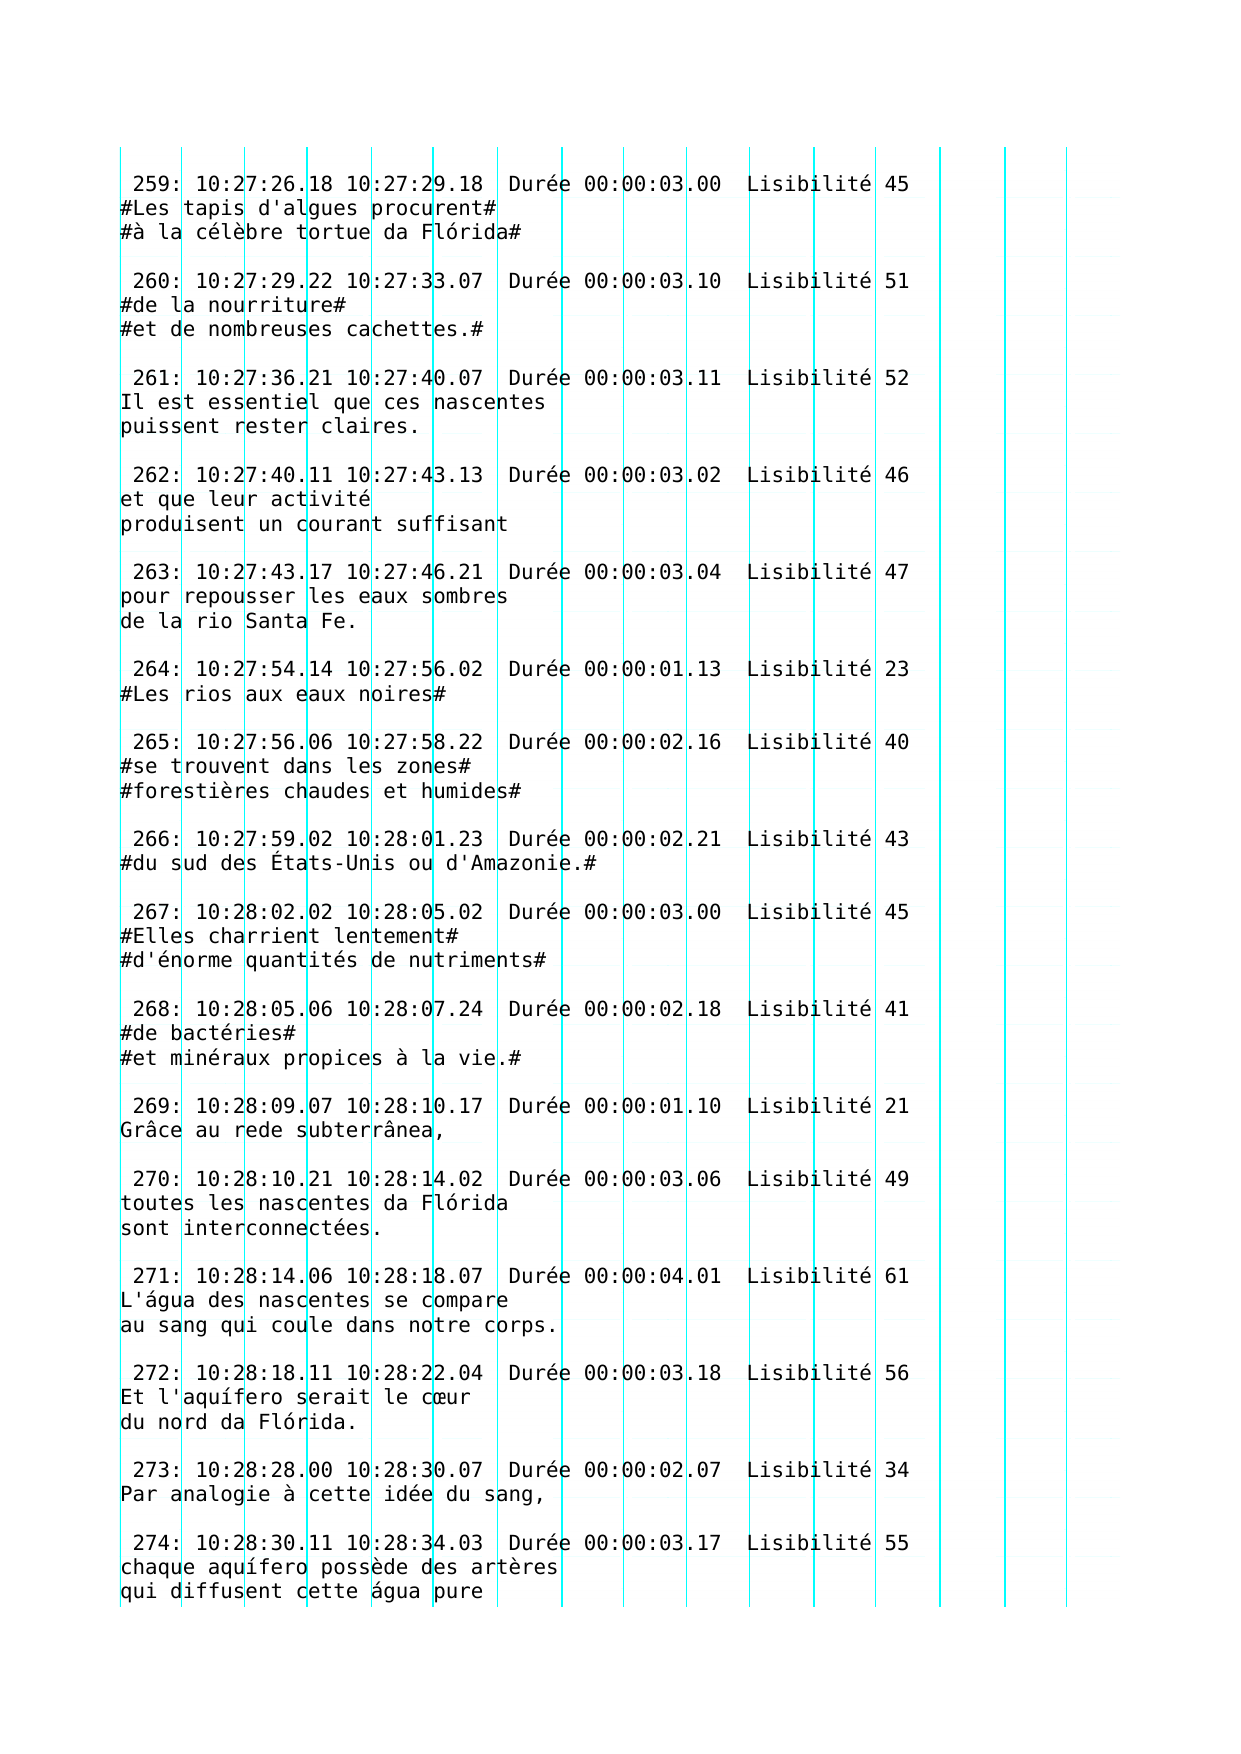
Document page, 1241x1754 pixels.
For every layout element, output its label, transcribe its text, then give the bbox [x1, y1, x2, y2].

text L'água des nascentes se compare [120, 1288, 1120, 1313]
text 259: 10:27:26.18 10:27:29.18 Durée 00:00:03.00 Lisibilité 45 [120, 172, 1120, 196]
text #se trouvent dans les zones# [120, 754, 1120, 779]
text produisent un courant suffisant [120, 512, 1120, 536]
text Et l'aquífero serait le cœur [120, 1385, 1120, 1410]
text #Les tapis d'algues procurent# [120, 196, 1120, 220]
text 267: 10:28:02.02 10:28:05.02 Durée 00:00:03.00 Lisibilité 45 [120, 900, 1120, 924]
text #et minéraux propices à la vie.# [120, 1046, 1120, 1070]
text 268: 10:28:05.06 10:28:07.24 Durée 00:00:02.18 Lisibilité 41 [120, 997, 1120, 1021]
text #Les rios aux eaux noires# [120, 682, 1120, 706]
text 264: 10:27:54.14 10:27:56.02 Durée 00:00:01.13 Lisibilité 23 [120, 657, 1120, 682]
text Grâce au rede subterrânea, [120, 1118, 1120, 1143]
text 269: 10:28:09.07 10:28:10.17 Durée 00:00:01.10 Lisibilité 21 [120, 1094, 1120, 1118]
text du nord da Flórida. [120, 1410, 1120, 1434]
text #d'énorme quantités de nutriments# [120, 948, 1120, 973]
text 274: 10:28:30.11 10:28:34.03 Durée 00:00:03.17 Lisibilité 55 [120, 1531, 1120, 1555]
text 272: 10:28:18.11 10:28:22.04 Durée 00:00:03.18 Lisibilité 56 [120, 1361, 1120, 1385]
text 266: 10:27:59.02 10:28:01.23 Durée 00:00:02.21 Lisibilité 43 [120, 827, 1120, 851]
text 263: 10:27:43.17 10:27:46.21 Durée 00:00:03.04 Lisibilité 47 [120, 560, 1120, 584]
text de la rio Santa Fe. [120, 609, 1120, 633]
text 261: 10:27:36.21 10:27:40.07 Durée 00:00:03.11 Lisibilité 52 [120, 366, 1120, 390]
text qui diffusent cette água pure [120, 1579, 1120, 1604]
text 260: 10:27:29.22 10:27:33.07 Durée 00:00:03.10 Lisibilité 51 [120, 269, 1120, 293]
text Par analogie à cette idée du sang, [120, 1482, 1120, 1507]
text #forestières chaudes et humides# [120, 779, 1120, 803]
picture [119, 147, 1121, 1607]
text 262: 10:27:40.11 10:27:43.13 Durée 00:00:03.02 Lisibilité 46 [120, 463, 1120, 487]
text #à la célèbre tortue da Flórida# [120, 220, 1120, 245]
text 271: 10:28:14.06 10:28:18.07 Durée 00:00:04.01 Lisibilité 61 [120, 1264, 1120, 1288]
text #de la nourriture# [120, 293, 1120, 317]
text toutes les nascentes da Flórida [120, 1191, 1120, 1216]
text pour repousser les eaux sombres [120, 584, 1120, 609]
text #et de nombreuses cachettes.# [120, 317, 1120, 342]
text et que leur activité [120, 487, 1120, 512]
text chaque aquífero possède des artères [120, 1555, 1120, 1579]
text au sang qui coule dans notre corps. [120, 1313, 1120, 1337]
text 270: 10:28:10.21 10:28:14.02 Durée 00:00:03.06 Lisibilité 49 [120, 1167, 1120, 1191]
text 273: 10:28:28.00 10:28:30.07 Durée 00:00:02.07 Lisibilité 34 [120, 1458, 1120, 1482]
text puissent rester claires. [120, 414, 1120, 439]
text Il est essentiel que ces nascentes [120, 390, 1120, 414]
text #du sud des États-Unis ou d'Amazonie.# [120, 851, 1120, 876]
text #de bactéries# [120, 1021, 1120, 1046]
text #Elles charrient lentement# [120, 924, 1120, 948]
text 265: 10:27:56.06 10:27:58.22 Durée 00:00:02.16 Lisibilité 40 [120, 730, 1120, 754]
text sont interconnectées. [120, 1216, 1120, 1240]
